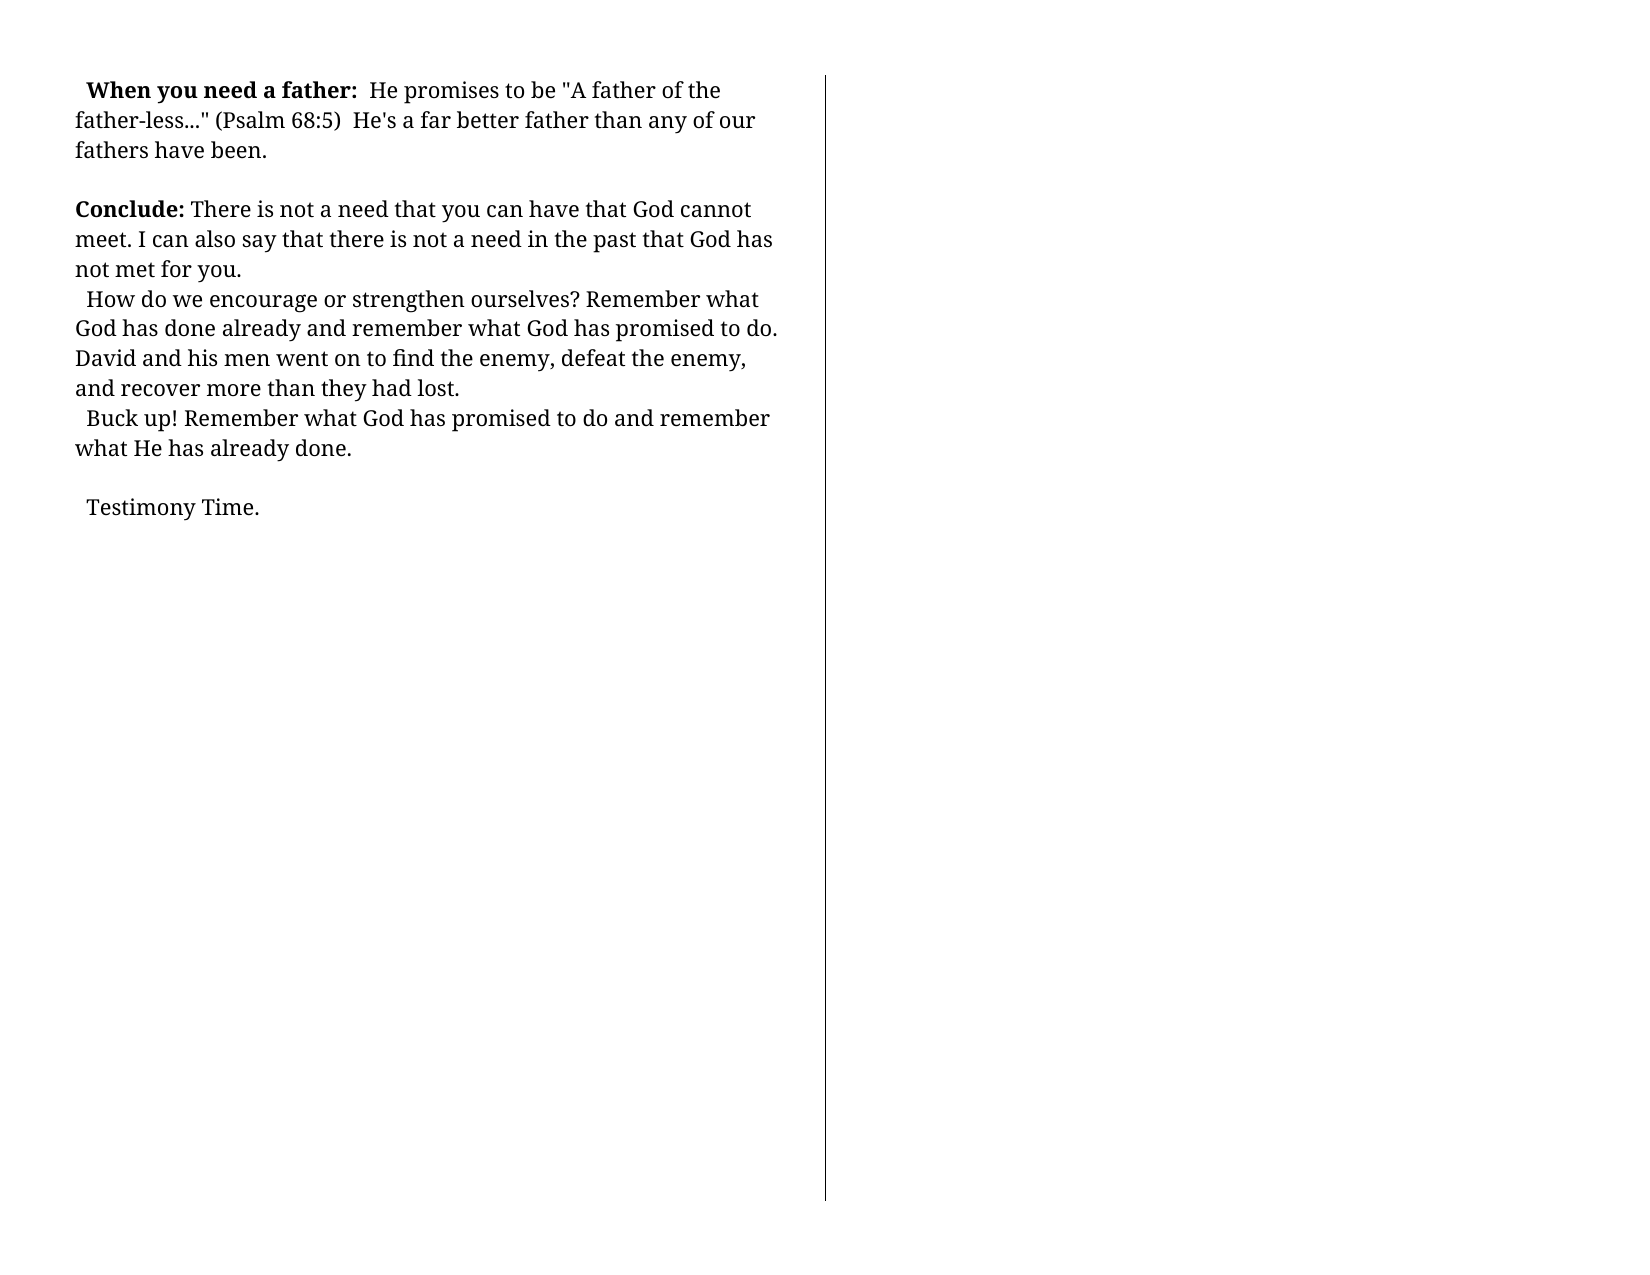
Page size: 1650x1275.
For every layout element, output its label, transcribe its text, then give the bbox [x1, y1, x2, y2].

text Conclude: There is not a need that you can have that God cannot meet. I can also say that there is not a need in the past that God has not met for you. [75, 194, 788, 283]
text How do we encourage or strengthen ourselves? Remember what God has done already and remember what God has promised to do. David and his men went on to find the enemy, defeat the enemy, and recover more than they had lost. [75, 283, 788, 403]
text Testimony Time. [75, 492, 788, 522]
text Buck up! Remember what God has promised to do and remember what He has already done. [75, 403, 788, 462]
text When you need a father: He promises to be "A father of the father-less..." (Psalm 68:5) He's a far better father than any of our fathers have been. [75, 75, 788, 164]
